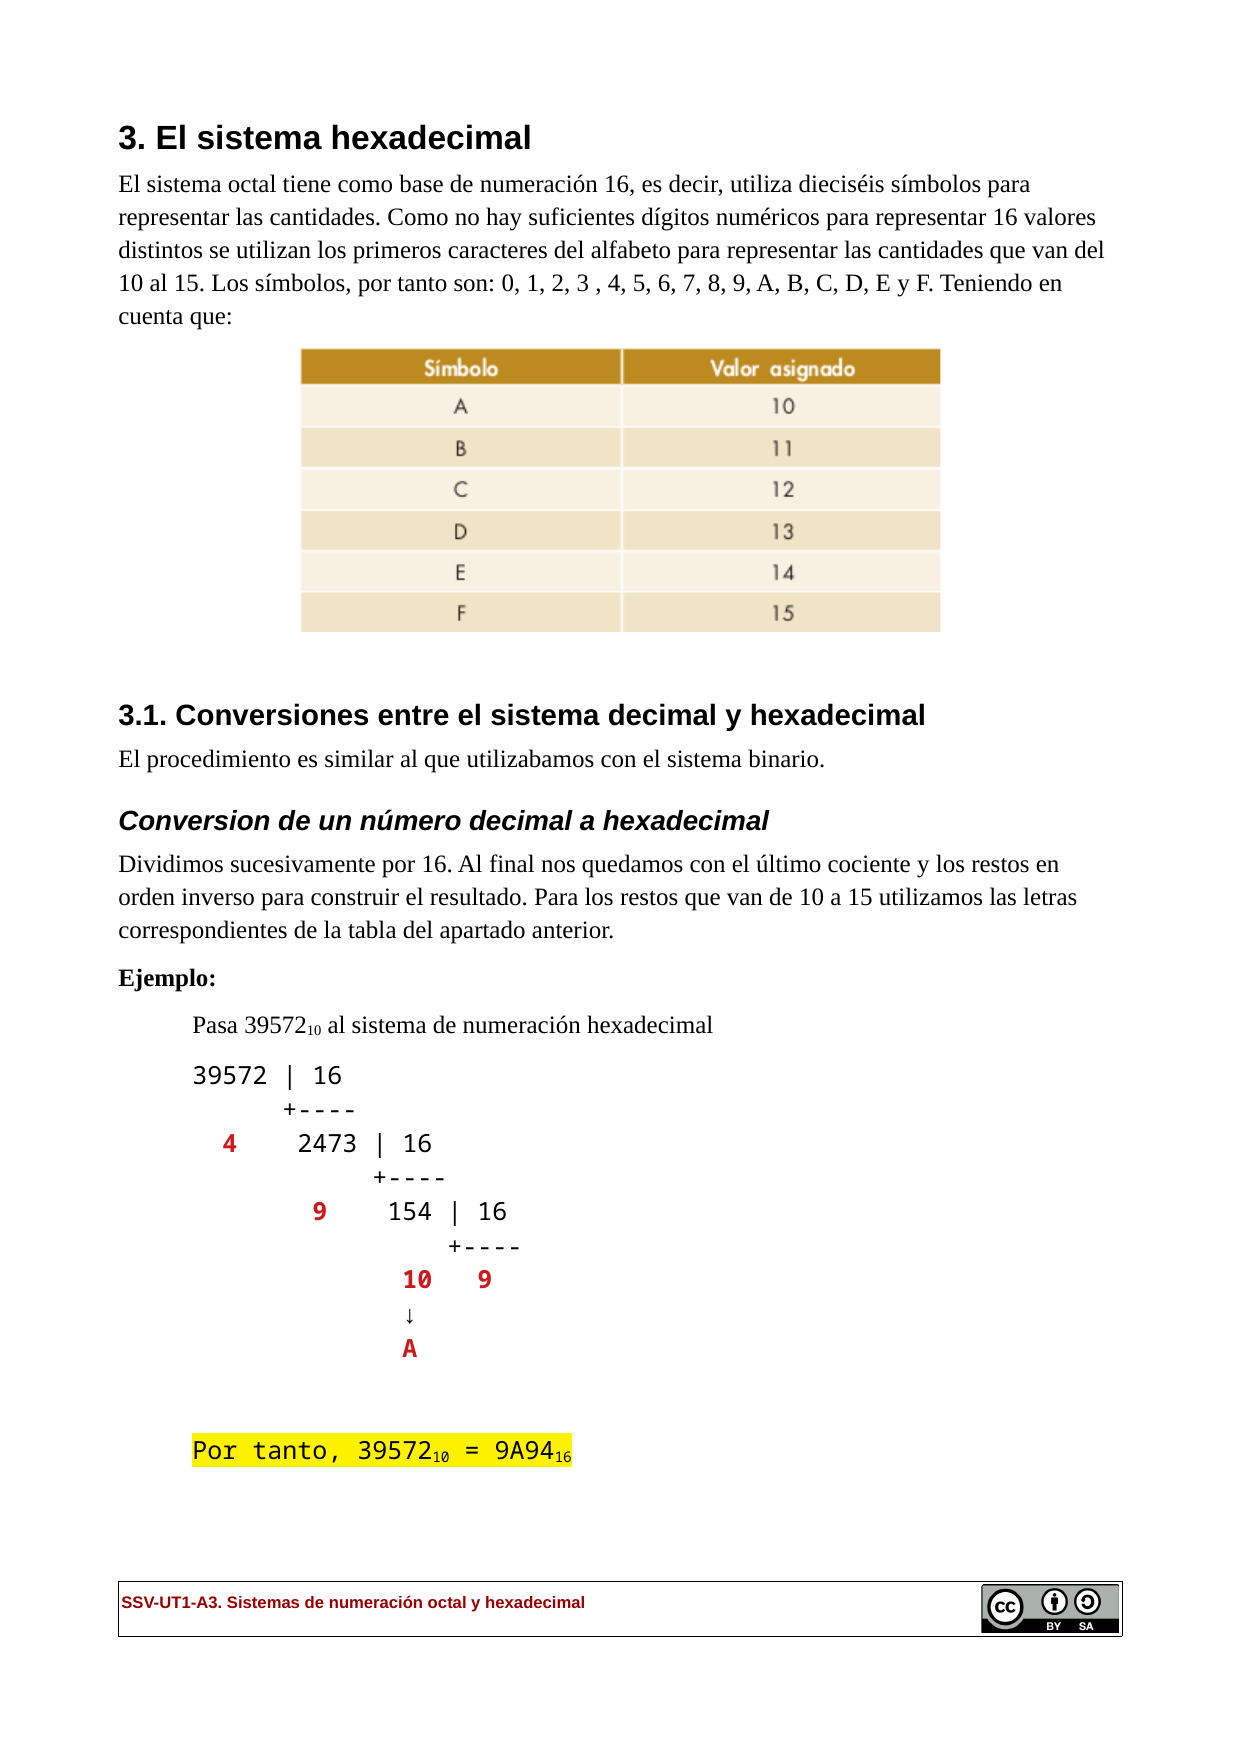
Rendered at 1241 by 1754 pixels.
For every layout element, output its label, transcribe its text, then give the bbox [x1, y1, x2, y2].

text 10 9 [192, 1262, 1122, 1296]
text 4 2473 | 16 [192, 1126, 1122, 1160]
text 9 154 | 16 [192, 1194, 1122, 1228]
text El procedimiento es similar al que utilizabamos con el sistema binario. [118, 744, 1122, 773]
text 39572 | 16 [192, 1058, 1122, 1092]
text ↓ [192, 1296, 1122, 1330]
text +---- [192, 1228, 1122, 1262]
subtitle 3. El sistema hexadecimal [118, 118, 1122, 157]
text Pasa 3957210 al sistema de numeración hexadecimal [192, 1010, 1122, 1039]
text Dividimos sucesivamente por 16. Al final nos quedamos con el último cociente y los restos en orden inverso para construir el resultado. Para los restos que van de 10 a 15 utilizamos las letras correspondientes de la tabla del apartado anterior. [118, 849, 1122, 944]
subtitle Conversion de un número decimal a hexadecimal [118, 804, 1122, 836]
text Ejemplo: [118, 963, 1122, 991]
text A [192, 1330, 1122, 1364]
picture [299, 348, 941, 632]
text +---- [192, 1092, 1122, 1126]
text El sistema octal tiene como base de numeración 16, es decir, utiliza dieciséis símbolos para representar las cantidades. Como no hay suficientes dígitos numéricos para representar 16 valores distintos se utilizan los primeros caracteres del alfabeto para representar las cantidades que van del 10 al 15. Los símbolos, por tanto son: 0, 1, 2, 3 , 4, 5, 6, 7, 8, 9, A, B, C, D, E y F. Teniendo en cuenta que: [118, 169, 1122, 330]
picture [981, 1584, 1119, 1633]
text +---- [192, 1160, 1122, 1194]
text Por tanto, 3957210 = 9A9416 [192, 1432, 1122, 1467]
subtitle 3.1. Conversiones entre el sistema decimal y hexadecimal [118, 698, 1122, 732]
